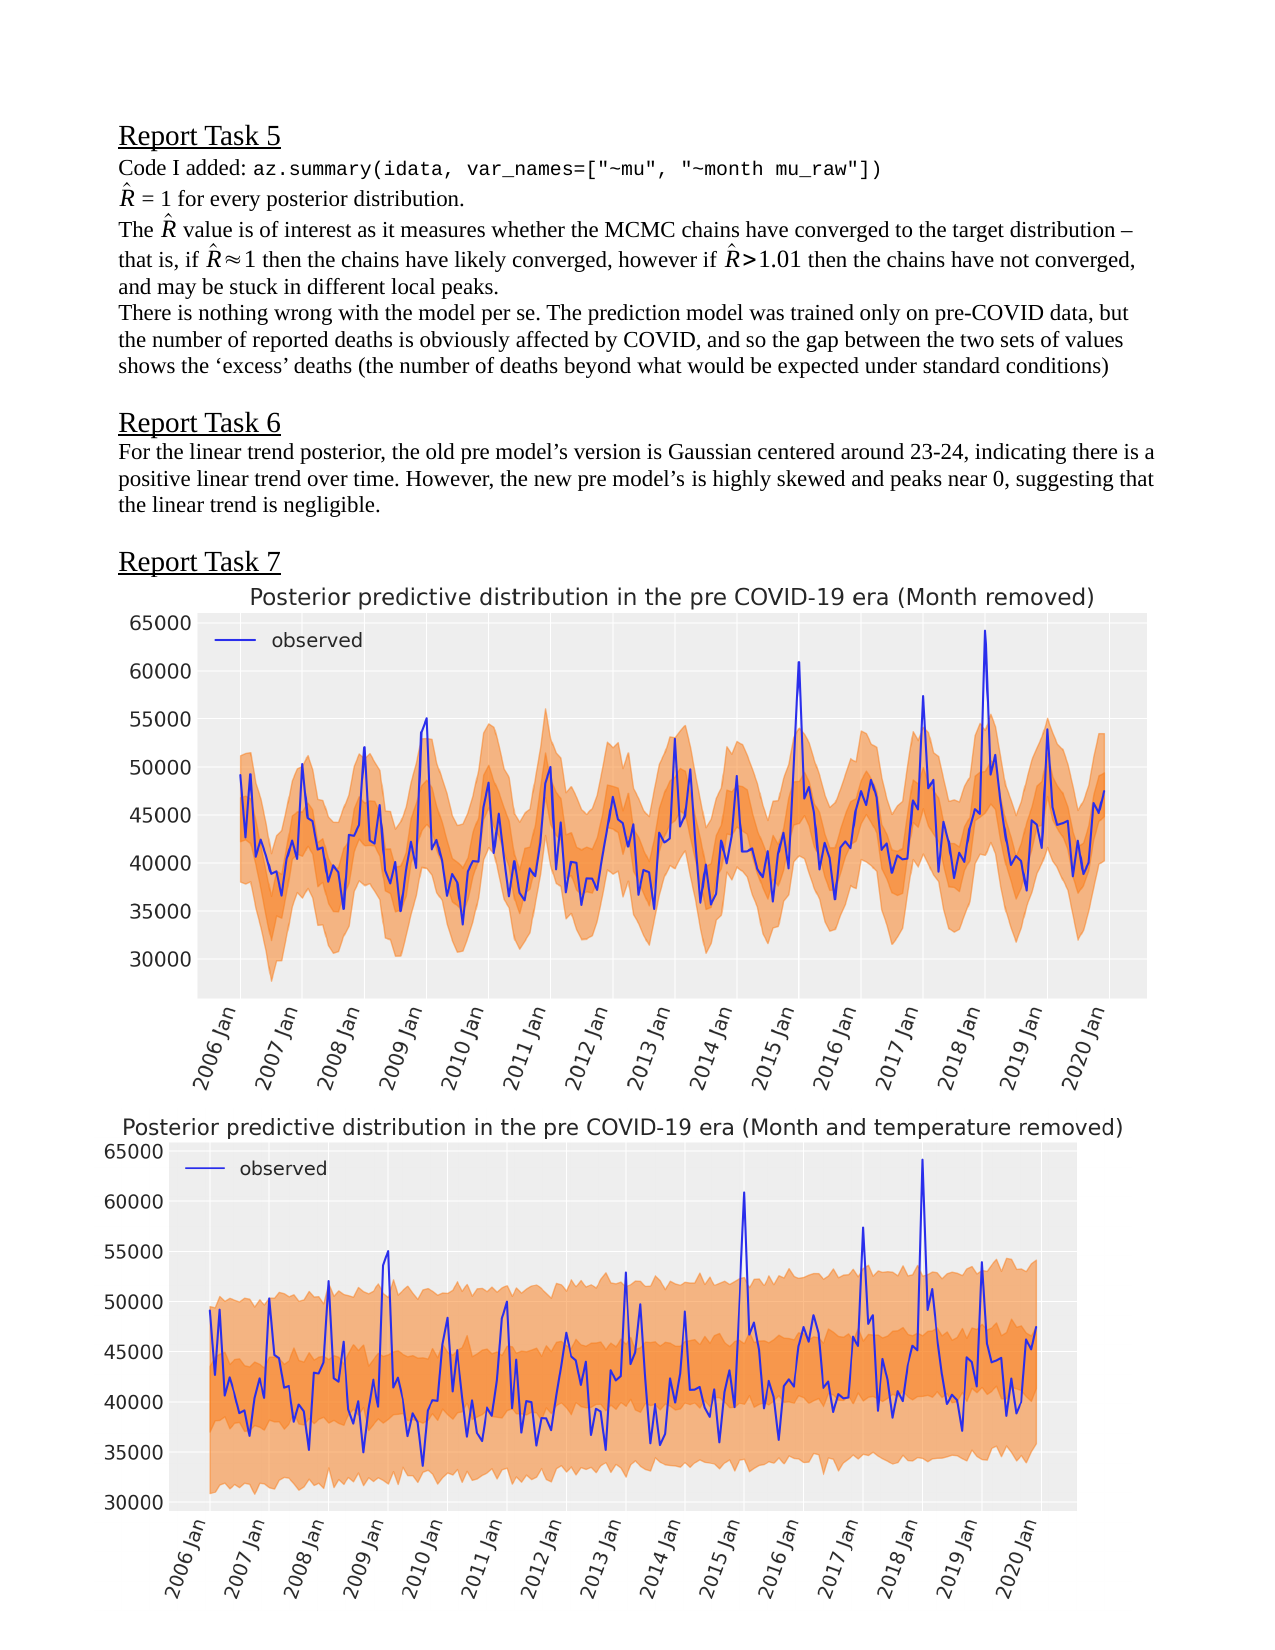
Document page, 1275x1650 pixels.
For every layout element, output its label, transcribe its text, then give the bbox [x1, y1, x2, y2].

picture [93, 1108, 1133, 1611]
text = 1 for every posterior distribution. [118, 181, 1157, 212]
text Report Task 6 [118, 405, 1157, 438]
text Report Task 5 Code I added: az.summary(idata, var_names=["~mu", "~month mu_raw"]) [118, 118, 1157, 181]
text The value is of interest as it measures whether the MCMC chains have converged to the target distribution – that is, if then the chains have likely converged, however if then the chains have not converged, and may be stuck in different local peaks. [118, 212, 1157, 299]
text For the linear trend posterior, the old pre model’s version is Gaussian centered around 23-24, indicating there is a positive linear trend over time. However, the new pre model’s is highly skewed and peaks near 0, suggesting that the linear trend is negligible. [118, 438, 1157, 517]
text Report Task 7 [118, 544, 1157, 577]
picture [118, 577, 1157, 1103]
text There is nothing wrong with the model per se. The prediction model was trained only on pre-COVID data, but the number of reported deaths is obviously affected by COVID, and so the gap between the two sets of values shows the ‘excess’ deaths (the number of deaths beyond what would be expected under standard conditions) [118, 299, 1157, 378]
